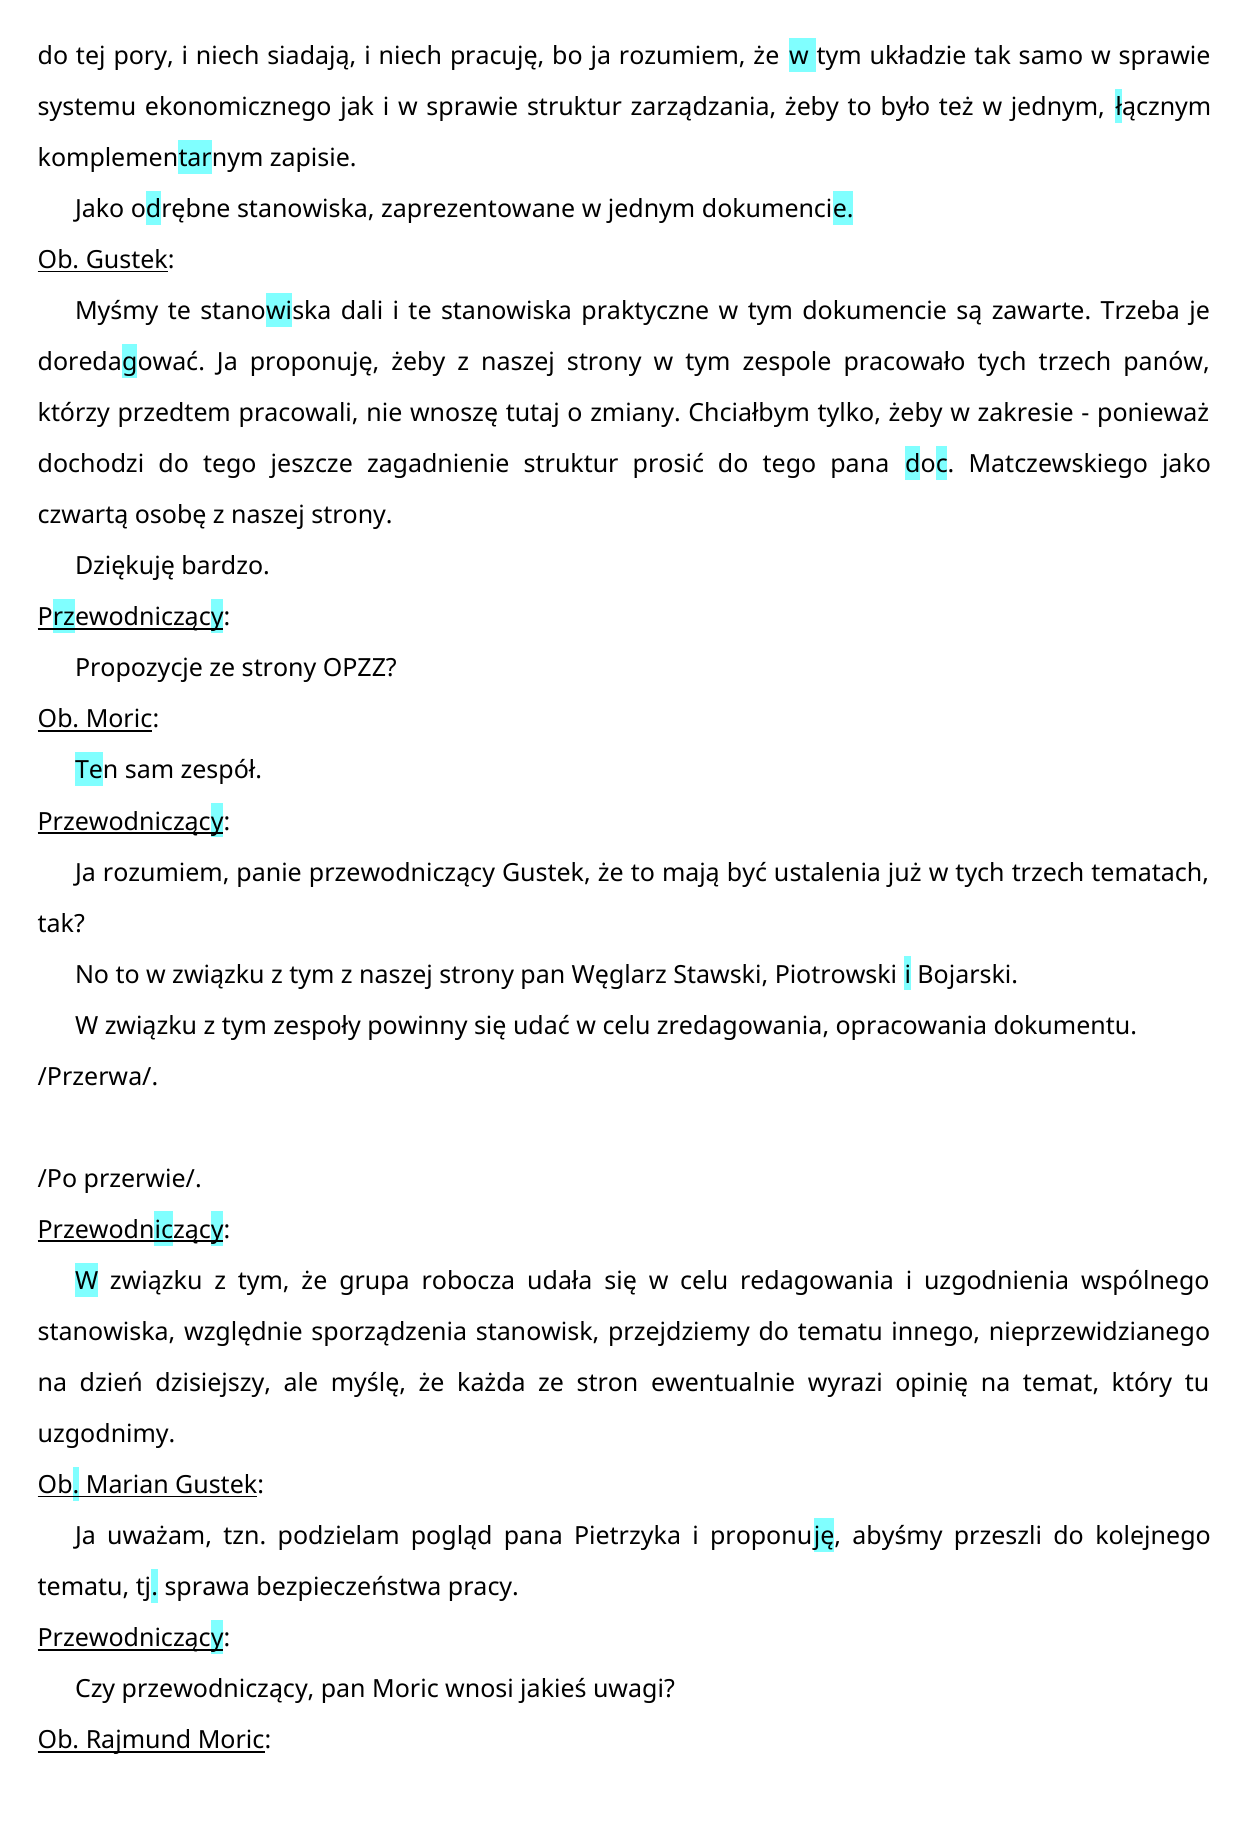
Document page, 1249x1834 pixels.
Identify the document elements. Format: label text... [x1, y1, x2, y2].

text W związku z tym, że grupa robocza udała się w celu redagowania i uzgodnienia wspólnego stanowiska, względnie sporządzenia stanowisk, przejdziemy do tematu innego, nieprzewidzianego na dzień dzisiejszy, ale myślę, że każda ze stron ewentualnie wyrazi opinię na temat, który tu uzgodnimy. [37, 1262, 1211, 1450]
text Ob. Gustek: [37, 242, 1211, 276]
text Jako odrębne stanowiska, zaprezentowane w jednym dokumencie. [37, 191, 1211, 225]
text Propozycje ze strony OPZZ? [37, 650, 1211, 684]
text Ob. Rajmund Moric: [37, 1722, 1211, 1756]
text Przewodniczący: [37, 1620, 1211, 1654]
text Ten sam zespół. [37, 752, 1211, 786]
text Ja uważam, tzn. podzielam pogląd pana Pietrzyka i proponuję, abyśmy przeszli do kolejnego tematu, tj. sprawa bezpieczeństwa pracy. [37, 1518, 1211, 1603]
text W związku z tym zespoły powinny się udać w celu zredagowania, opracowania dokumentu. [37, 1007, 1211, 1041]
text Przewodniczący: [37, 803, 1211, 837]
text do tej pory, i niech siadają, i niech pracuję, bo ja rozumiem, że w tym układzie tak samo w sprawie systemu ekonomicznego jak i w sprawie struktur zarządzania, żeby to było też w jednym, łącznym komplementarnym zapisie. [37, 37, 1211, 174]
text Ob. Moric: [37, 701, 1211, 735]
text Ob. Marian Gustek: [37, 1467, 1211, 1501]
text Ja rozumiem, panie przewodniczący Gustek, że to mają być ustalenia już w tych trzech tematach, tak? [37, 854, 1211, 939]
text Czy przewodniczący, pan Moric wnosi jakieś uwagi? [37, 1671, 1211, 1705]
text /Przerwa/. [37, 1058, 1211, 1092]
text Przewodniczący: [37, 1211, 1211, 1246]
text Przewodniczący: [37, 599, 1211, 633]
text Myśmy te stanowiska dali i te stanowiska praktyczne w tym dokumencie są zawarte. Trzeba je doredagować. Ja proponuję, żeby z naszej strony w tym zespole pracowało tych trzech panów, którzy przedtem pracowali, nie wnoszę tutaj o zmiany. Chciałbym tylko, żeby w zakresie - ponieważ dochodzi do tego jeszcze zagadnienie struktur prosić do tego pana doc. Matczewskiego jako czwartą osobę z naszej strony. [37, 293, 1211, 531]
text Dziękuję bardzo. [37, 548, 1211, 582]
text No to w związku z tym z naszej strony pan Węglarz Stawski, Piotrowski i Bojarski. [37, 956, 1211, 990]
text /Po przerwie/. [37, 1160, 1211, 1194]
